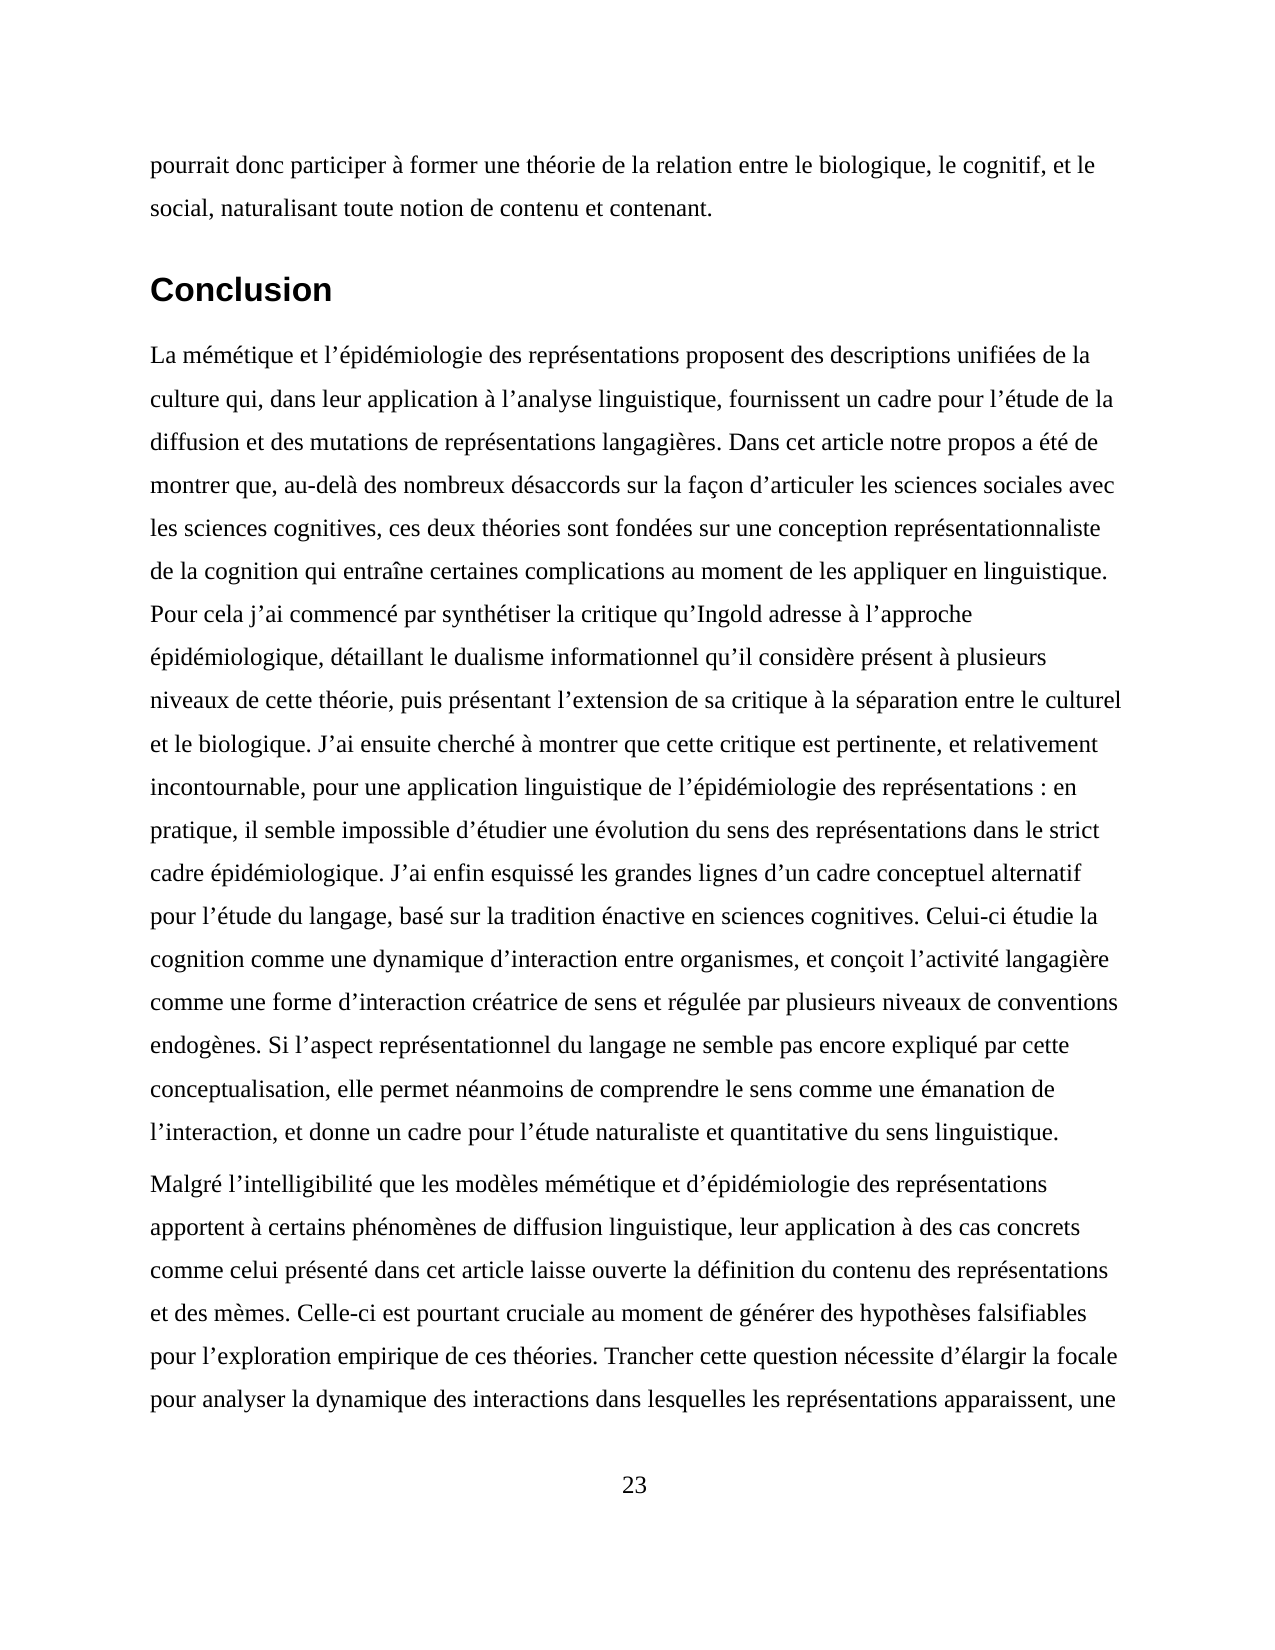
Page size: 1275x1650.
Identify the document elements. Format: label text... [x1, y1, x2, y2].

text Malgré l’intelligibilité que les modèles mémétique et d’épidémiologie des représentations apportent à certains phénomènes de diffusion linguistique, leur application à des cas concrets comme celui présenté dans cet article laisse ouverte la définition du contenu des représentations et des mèmes. Celle-ci est pourtant cruciale au moment de générer des hypothèses falsifiables pour l’exploration empirique de ces théories. Trancher cette question nécessite d’élargir la focale pour analyser la dynamique des interactions dans lesquelles les représentations apparaissent, une [150, 1169, 1125, 1413]
text pourrait donc participer à former une théorie de la relation entre le biologique, le cognitif, et le social, naturalisant toute notion de contenu et contenant. [150, 150, 1125, 222]
text La mémétique et l’épidémiologie des représentations proposent des descriptions unifiées de la culture qui, dans leur application à l’analyse linguistique, fournissent un cadre pour l’étude de la diffusion et des mutations de représentations langagières. Dans cet article notre propos a été de montrer que, au-delà des nombreux désaccords sur la façon d’articuler les sciences sociales avec les sciences cognitives, ces deux théories sont fondées sur une conception représentationnaliste de la cognition qui entraîne certaines complications au moment de les appliquer en linguistique. Pour cela j’ai commencé par synthétiser la critique qu’Ingold adresse à l’approche épidémiologique, détaillant le dualisme informationnel qu’il considère présent à plusieurs niveaux de cette théorie, puis présentant l’extension de sa critique à la séparation entre le culturel et le biologique. J’ai ensuite cherché à montrer que cette critique est pertinente, et relativement incontournable, pour une application linguistique de l’épidémiologie des représentations : en pratique, il semble impossible d’étudier une évolution du sens des représentations dans le strict cadre épidémiologique. J’ai enfin esquissé les grandes lignes d’un cadre conceptuel alternatif pour l’étude du langage, basé sur la tradition énactive en sciences cognitives. Celui-ci étudie la cognition comme une dynamique d’interaction entre organismes, et conçoit l’activité langagière comme une forme d’interaction créatrice de sens et régulée par plusieurs niveaux de conventions endogènes. Si l’aspect représentationnel du langage ne semble pas encore expliqué par cette conceptualisation, elle permet néanmoins de comprendre le sens comme une émanation de l’interaction, et donne un cadre pour l’étude naturaliste et quantitative du sens linguistique. [150, 341, 1125, 1146]
subtitle Conclusion [150, 270, 1125, 309]
